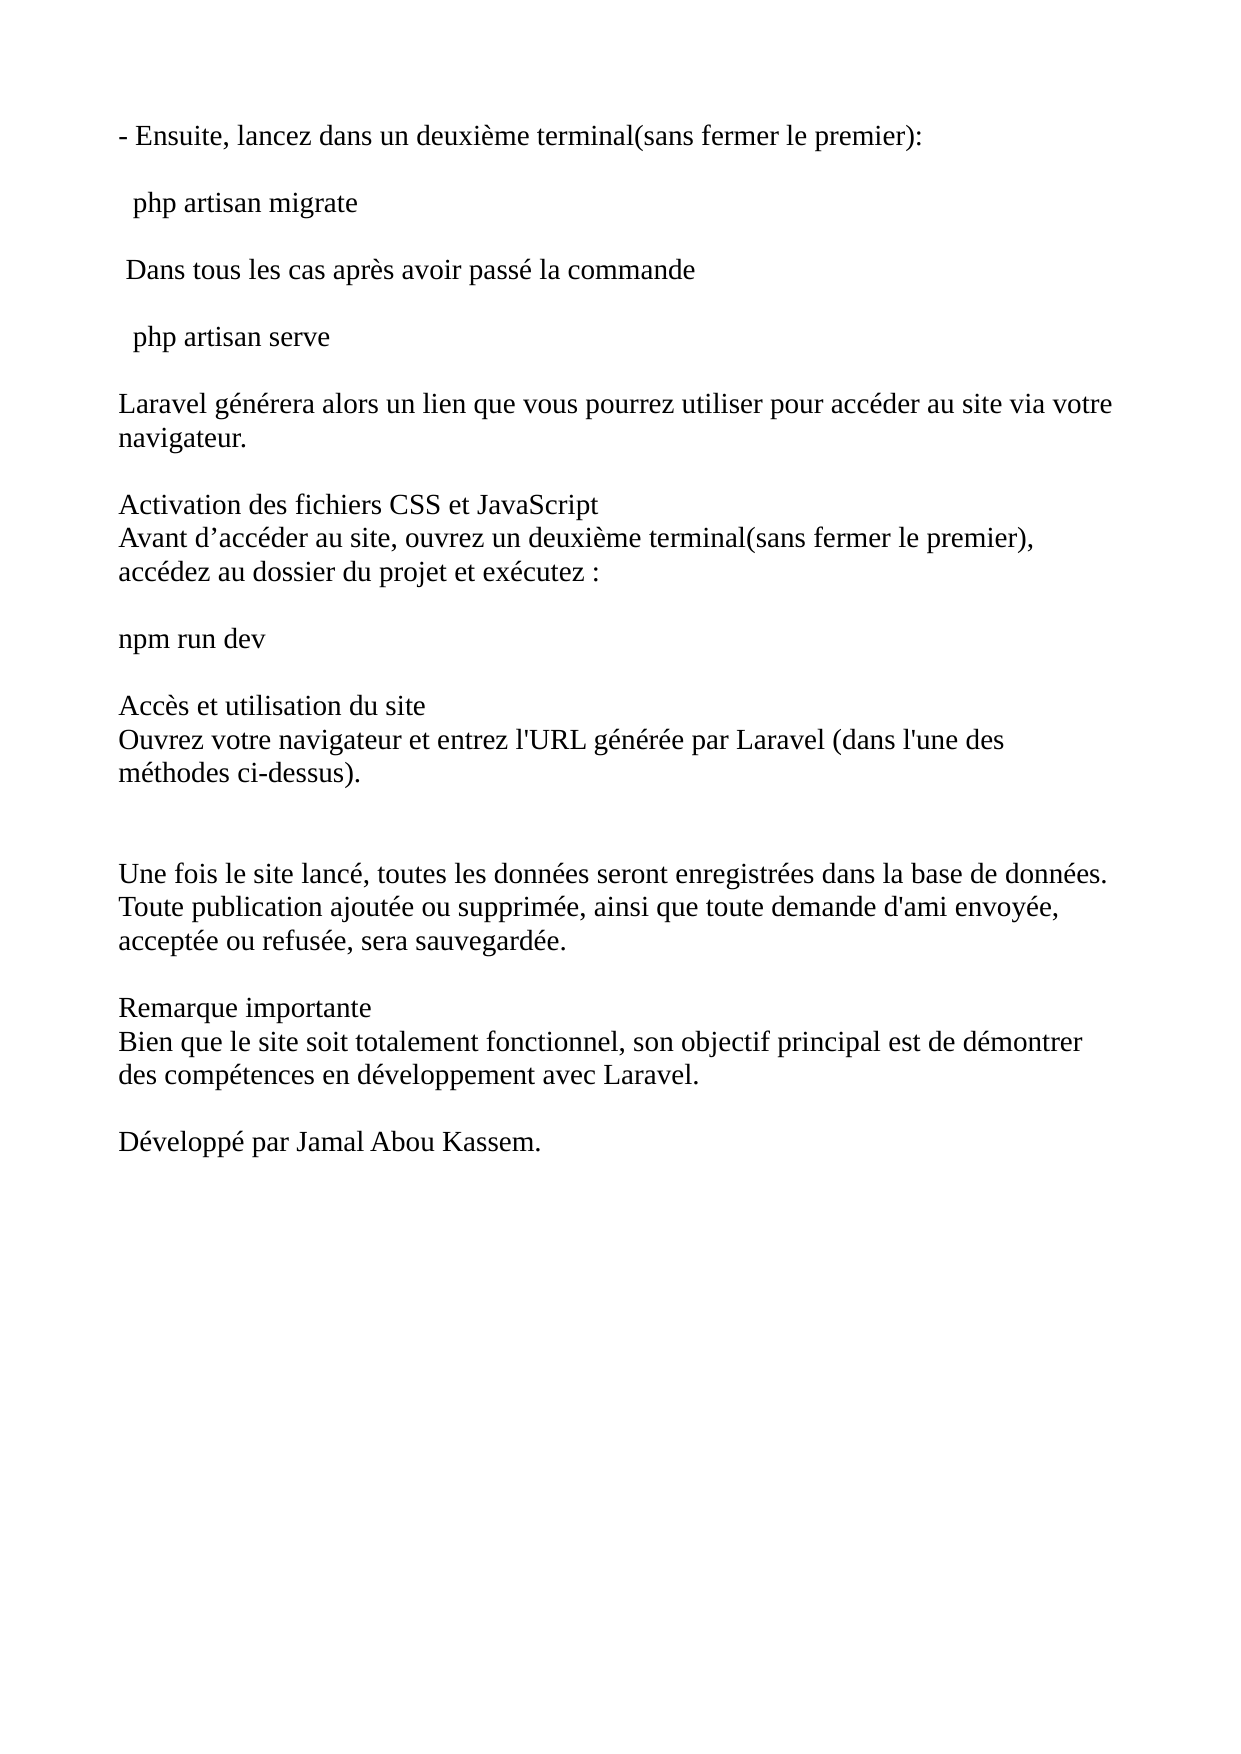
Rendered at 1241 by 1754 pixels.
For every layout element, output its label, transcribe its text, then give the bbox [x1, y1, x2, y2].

text Bien que le site soit totalement fonctionnel, son objectif principal est de démontrer des compétences en développement avec Laravel. [118, 1024, 1122, 1091]
text Laravel générera alors un lien que vous pourrez utiliser pour accéder au site via votre navigateur. [118, 386, 1122, 453]
text npm run dev [118, 621, 1122, 655]
text Avant d’accéder au site, ouvrez un deuxième terminal(sans fermer le premier), accédez au dossier du projet et exécutez : [118, 521, 1122, 588]
text php artisan migrate [118, 185, 1122, 219]
text Ouvrez votre navigateur et entrez l'URL générée par Laravel (dans l'une des méthodes ci-dessus). [118, 722, 1122, 789]
text Dans tous les cas après avoir passé la commande [118, 252, 1122, 286]
text Accès et utilisation du site [118, 688, 1122, 722]
text Remarque importante [118, 990, 1122, 1024]
text php artisan serve [118, 319, 1122, 353]
text Activation des fichiers CSS et JavaScript [118, 487, 1122, 521]
text Développé par Jamal Abou Kassem. [118, 1124, 1122, 1158]
text - Ensuite, lancez dans un deuxième terminal(sans fermer le premier): [118, 118, 1122, 152]
text Une fois le site lancé, toutes les données seront enregistrées dans la base de données. Toute publication ajoutée ou supprimée, ainsi que toute demande d'ami envoyée, acceptée ou refusée, sera sauvegardée. [118, 856, 1122, 957]
